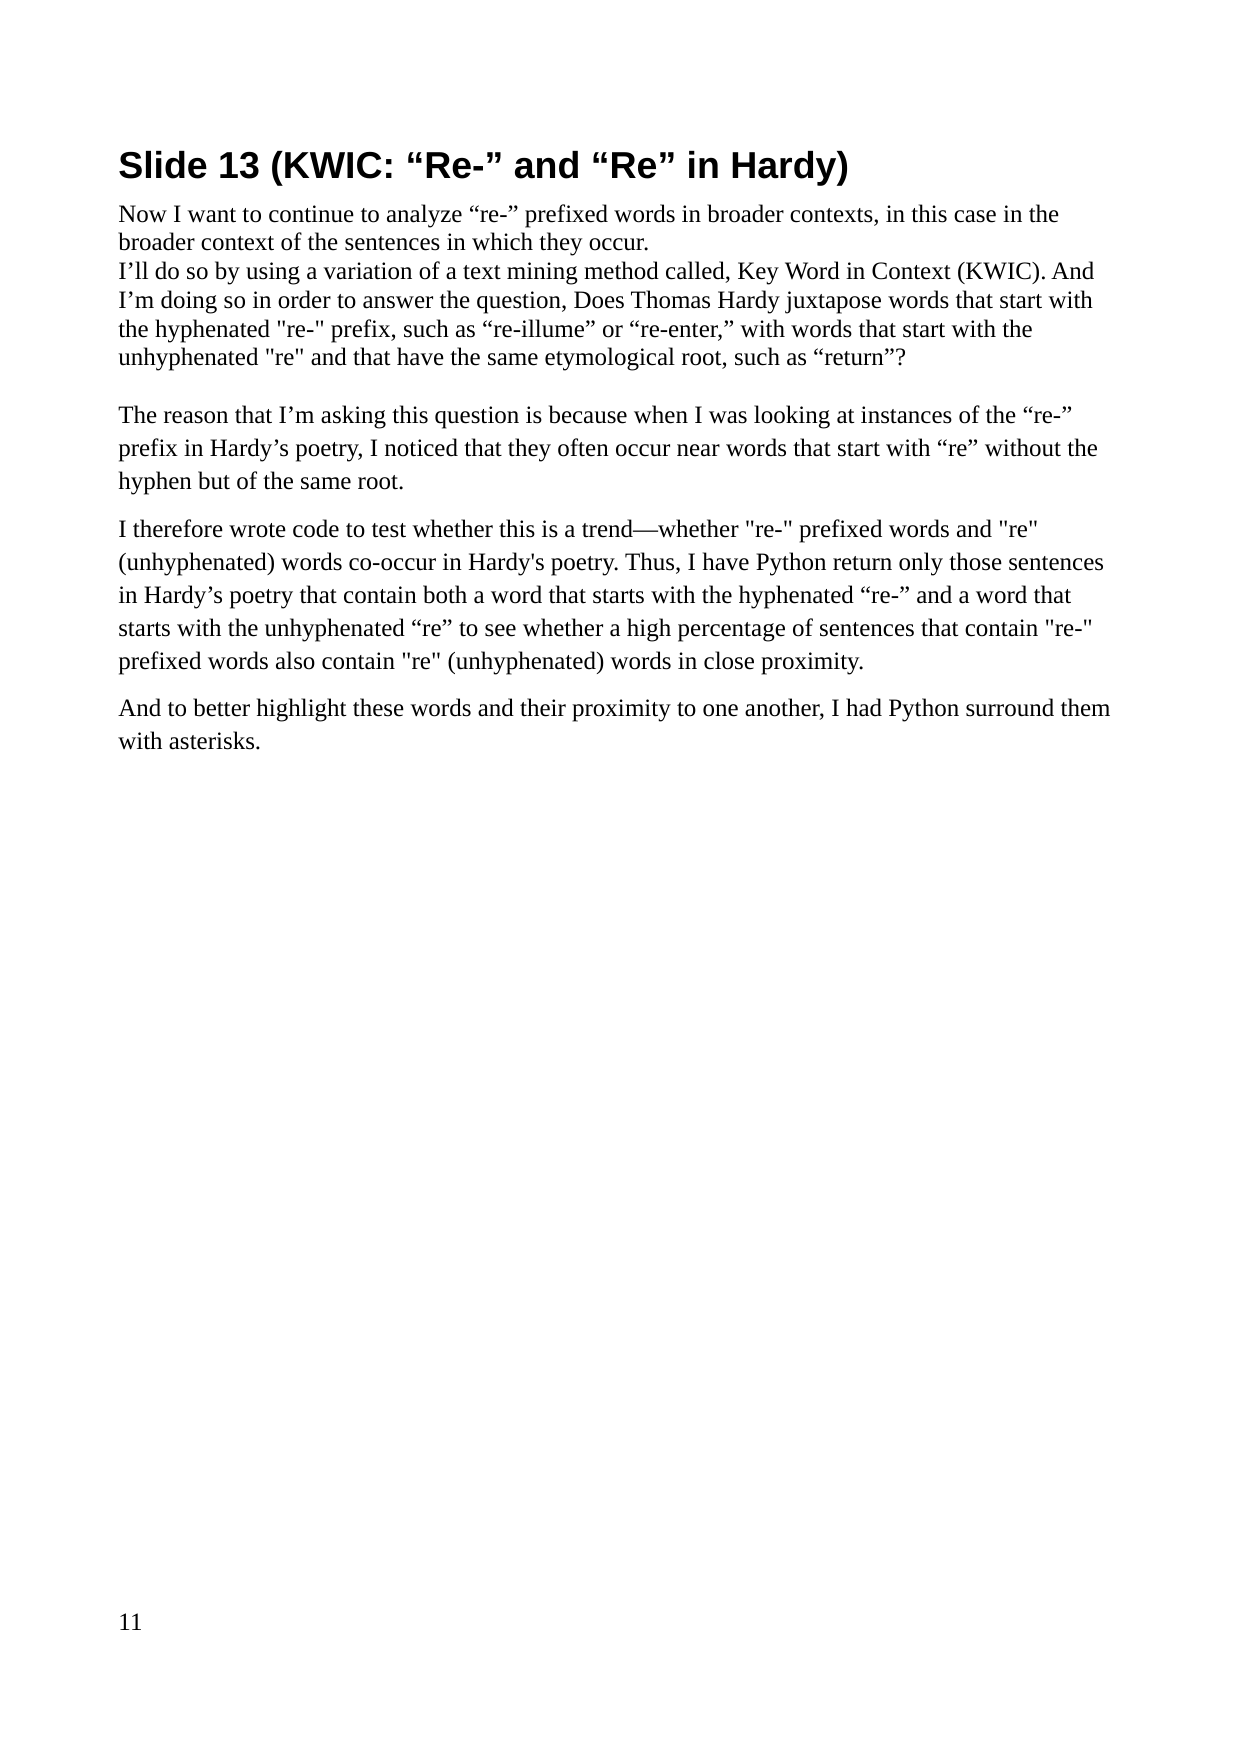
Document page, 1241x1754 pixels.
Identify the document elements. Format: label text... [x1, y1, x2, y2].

text Now I want to continue to analyze “re-” prefixed words in broader contexts, in this case in the broader context of the sentences in which they occur. [118, 199, 1122, 256]
text And to better highlight these words and their proximity to one another, I had Python surround them with asterisks. [118, 693, 1122, 755]
subtitle Slide 13 (KWIC: “Re-” and “Re” in Hardy) [118, 143, 1122, 186]
text I’ll do so by using a variation of a text mining method called, Key Word in Context (KWIC). And I’m doing so in order to answer the question, Does Thomas Hardy juxtapose words that start with the hyphenated "re-" prefix, such as “re-illume” or “re-enter,” with words that start with the unhyphenated "re" and that have the same etymological root, such as “return”? [118, 256, 1122, 371]
text I therefore wrote code to test whether this is a trend—whether "re-" prefixed words and "re" (unhyphenated) words co-occur in Hardy's poetry. Thus, I have Python return only those sentences in Hardy’s poetry that contain both a word that starts with the hyphenated “re-” and a word that starts with the unhyphenated “re” to see whether a high percentage of sentences that contain "re-" prefixed words also contain "re" (unhyphenated) words in close proximity. [118, 514, 1122, 674]
text The reason that I’m asking this question is because when I was looking at instances of the “re-” prefix in Hardy’s poetry, I noticed that they often occur near words that start with “re” without the hyphen but of the same root. [118, 400, 1122, 495]
